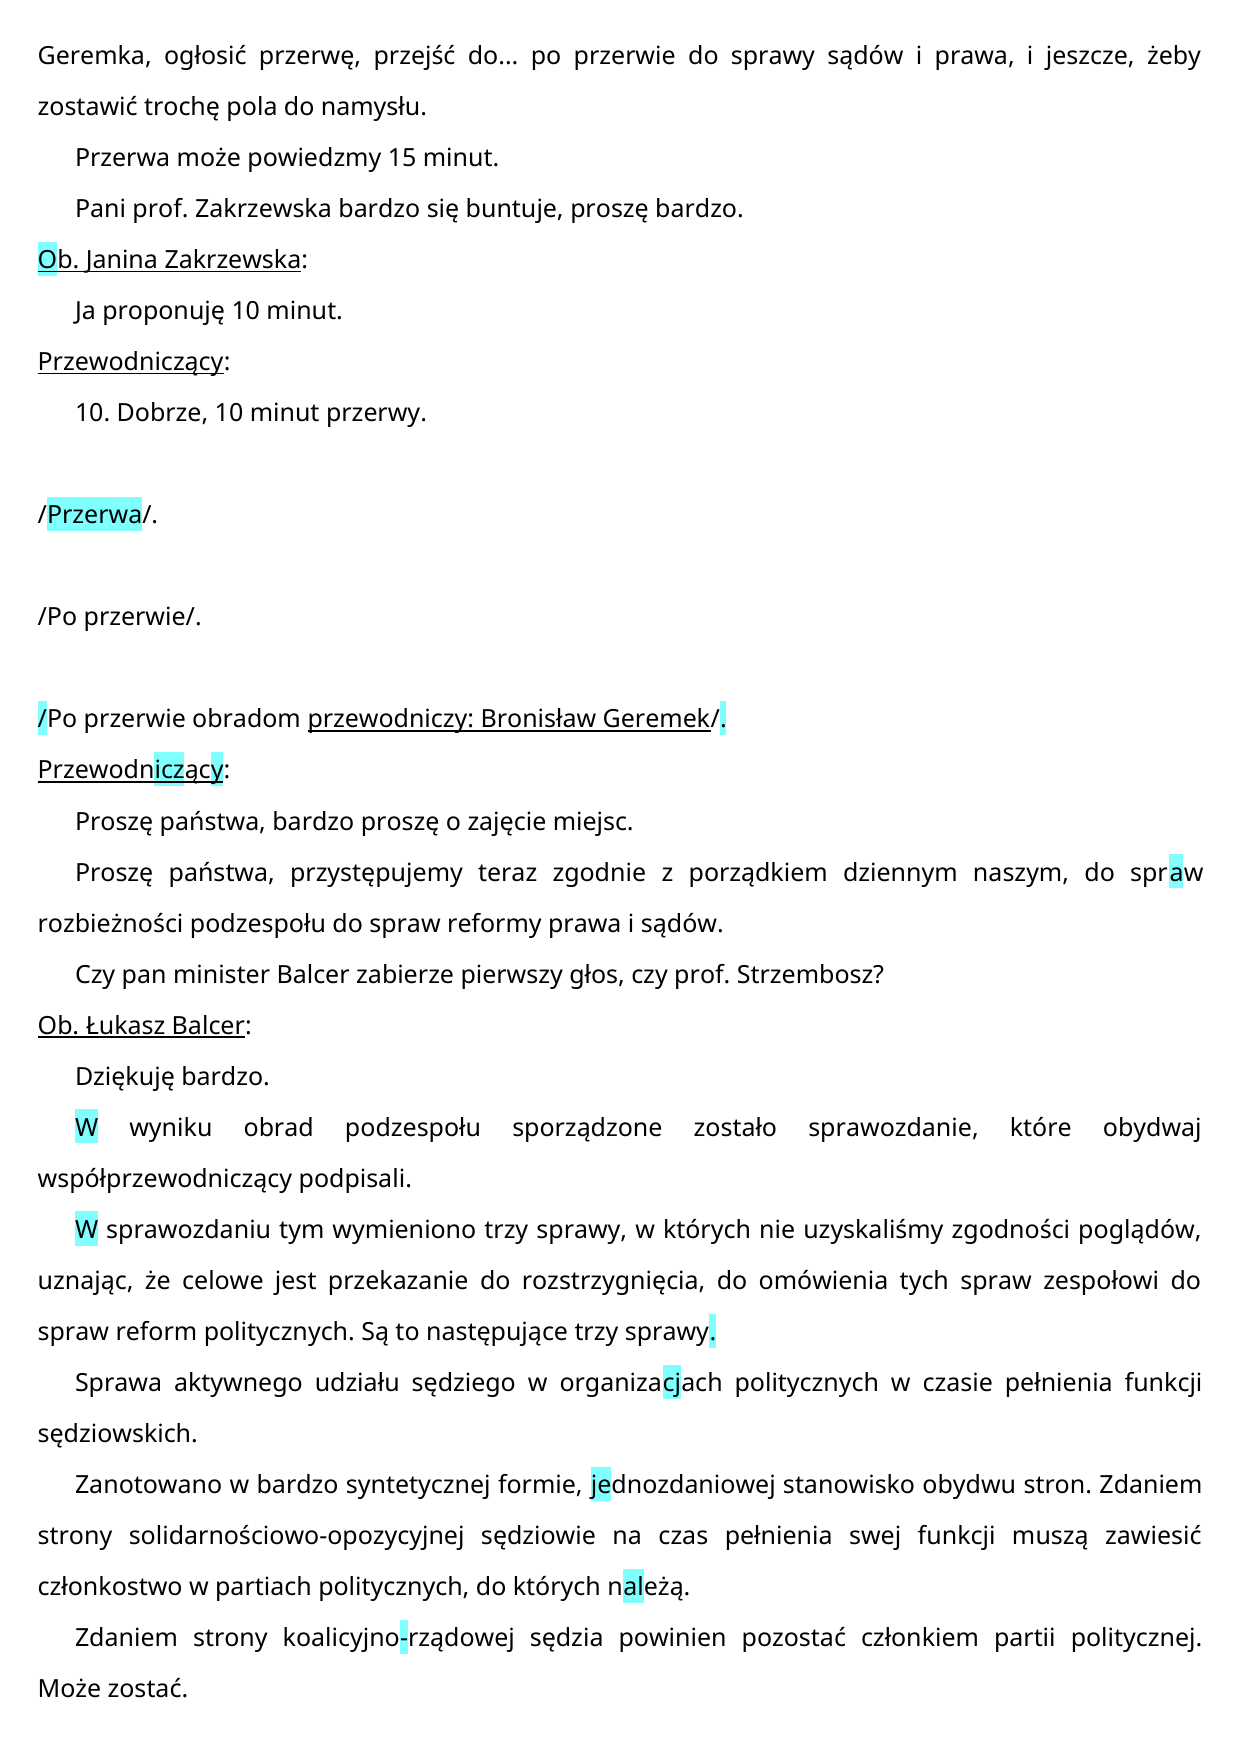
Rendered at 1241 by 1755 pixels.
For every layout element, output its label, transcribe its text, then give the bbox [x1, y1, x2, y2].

text Proszę państwa, bardzo proszę o zajęcie miejsc. [37, 803, 1203, 837]
text Ja proponuję 10 minut. [37, 293, 1203, 327]
text Przewodniczący: [37, 752, 1203, 786]
text W wyniku obrad podzespołu sporządzone zostało sprawozdanie, które obydwaj współprzewodniczący podpisali. [37, 1109, 1203, 1194]
text 10. Dobrze, 10 minut przerwy. [37, 395, 1203, 429]
text Ob. Janina Zakrzewska: [37, 242, 1203, 276]
text Zdaniem strony koalicyjno-rządowej sędzia powinien pozostać członkiem partii politycznej. Może zostać. [37, 1620, 1203, 1705]
text Proszę państwa, przystępujemy teraz zgodnie z porządkiem dziennym naszym, do spraw rozbieżności podzespołu do spraw reformy prawa i sądów. [37, 854, 1203, 939]
text /Po przerwie/. [37, 599, 1203, 633]
text Zanotowano w bardzo syntetycznej formie, jednozdaniowej stanowisko obydwu stron. Zdaniem strony solidarnościowo-opozycyjnej sędziowie na czas pełnienia swej funkcji muszą zawiesić członkostwo w partiach politycznych, do których należą. [37, 1467, 1203, 1603]
text Sprawa aktywnego udziału sędziego w organizacjach politycznych w czasie pełnienia funkcji sędziowskich. [37, 1364, 1203, 1450]
text Pani prof. Zakrzewska bardzo się buntuje, proszę bardzo. [37, 191, 1203, 225]
text /Przerwa/. [37, 497, 1203, 531]
text Dziękuję bardzo. [37, 1058, 1203, 1092]
text Ob. Łukasz Balcer: [37, 1007, 1203, 1041]
text Przerwa może powiedzmy 15 minut. [37, 139, 1203, 174]
text W sprawozdaniu tym wymieniono trzy sprawy, w których nie uzyskaliśmy zgodności poglądów, uznając, że celowe jest przekazanie do rozstrzygnięcia, do omówienia tych spraw zespołowi do spraw reform politycznych. Są to następujące trzy sprawy. [37, 1211, 1203, 1348]
text Geremka, ogłosić przerwę, przejść do... po przerwie do sprawy sądów i prawa, i jeszcze, żeby zostawić trochę pola do namysłu. [37, 37, 1203, 123]
text /Po przerwie obradom przewodniczy: Bronisław Geremek/. [37, 701, 1203, 735]
text Czy pan minister Balcer zabierze pierwszy głos, czy prof. Strzembosz? [37, 956, 1203, 990]
text Przewodniczący: [37, 344, 1203, 378]
